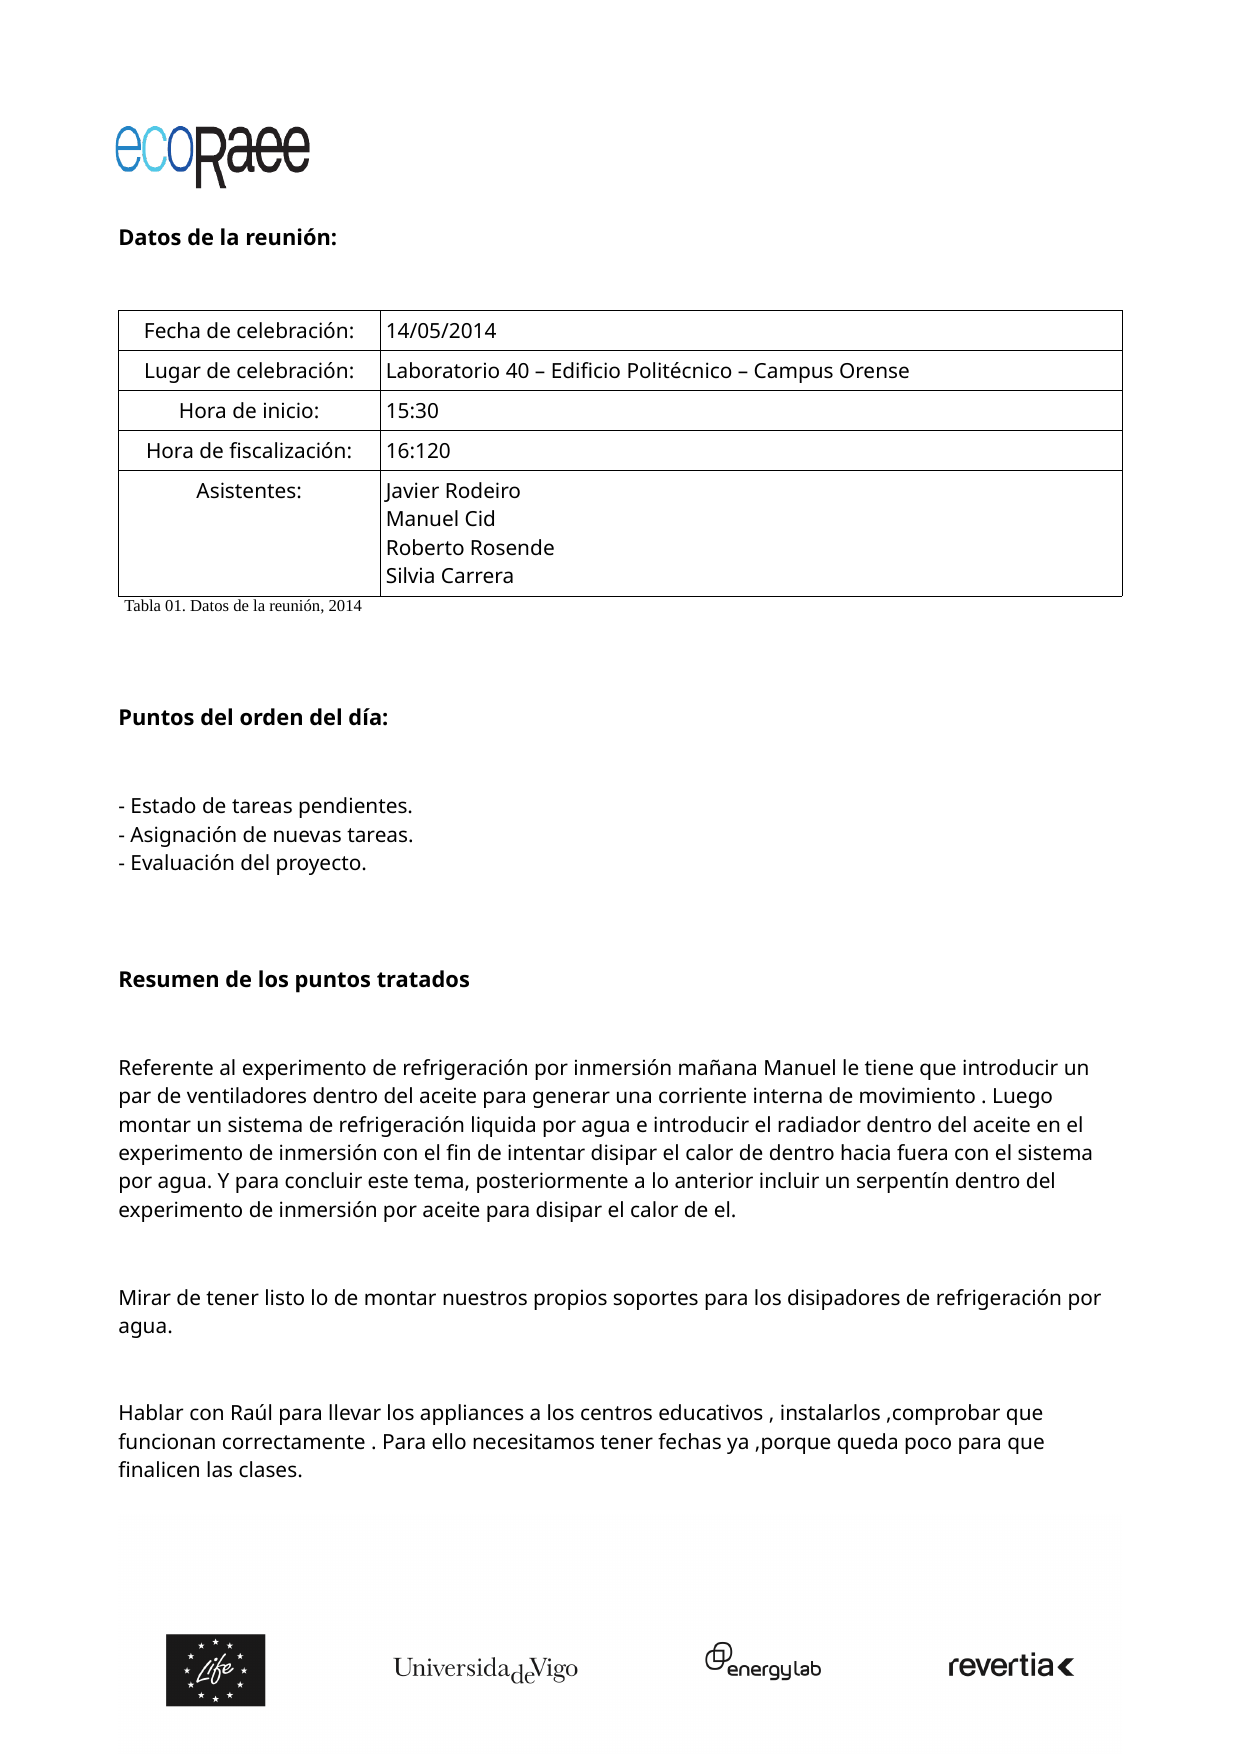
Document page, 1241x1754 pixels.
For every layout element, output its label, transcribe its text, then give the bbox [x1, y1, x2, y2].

picture [118, 1514, 1123, 1754]
text Mirar de tener listo lo de montar nuestros propios soportes para los disipadores de refrigeración por agua. [118, 1283, 1122, 1339]
table_header 14/05/2014 [381, 311, 1122, 350]
table_cell Hora de inicio: [119, 391, 380, 430]
table_cell Javier Rodeiro Manuel Cid Roberto Rosende Silvia Carrera [381, 471, 1122, 596]
text - Estado de tareas pendientes. [118, 791, 1122, 820]
text Hablar con Raúl para llevar los appliances a los centros educativos , instalarlos ,comprobar que funcionan correctamente . Para ello necesitamos tener fechas ya ,porque queda poco para que finalicen las clases. [118, 1398, 1122, 1484]
picture [114, 124, 311, 190]
table_header Fecha de celebración: [119, 311, 380, 350]
table_cell Lugar de celebración: [119, 351, 380, 390]
table_cell 16:120 [381, 431, 1122, 470]
text Resumen de los puntos tratados [118, 964, 1122, 994]
text - Asignación de nuevas tareas. [118, 820, 1122, 848]
text Tabla 01. Datos de la reunión, 2014 [124, 597, 1122, 615]
text Puntos del orden del día: [118, 702, 1122, 732]
text Referente al experimento de refrigeración por inmersión mañana Manuel le tiene que introducir un par de ventiladores dentro del aceite para generar una corriente interna de movimiento . Luego montar un sistema de refrigeración liquida por agua e introducir el radiador dentro del aceite en el experimento de inmersión con el fin de intentar disipar el calor de dentro hacia fuera con el sistema por agua. Y para concluir este tema, posteriormente a lo anterior incluir un serpentín dentro del experimento de inmersión por aceite para disipar el calor de el. [118, 1053, 1122, 1223]
text Datos de la reunión: [118, 221, 1122, 251]
table_cell 15:30 [381, 391, 1122, 430]
table_cell Laboratorio 40 – Edificio Politécnico – Campus Orense [381, 351, 1122, 390]
text - Evaluación del proyecto. [118, 848, 1122, 877]
table_cell Asistentes: [119, 471, 380, 596]
table_cell Hora de fiscalización: [119, 431, 380, 470]
